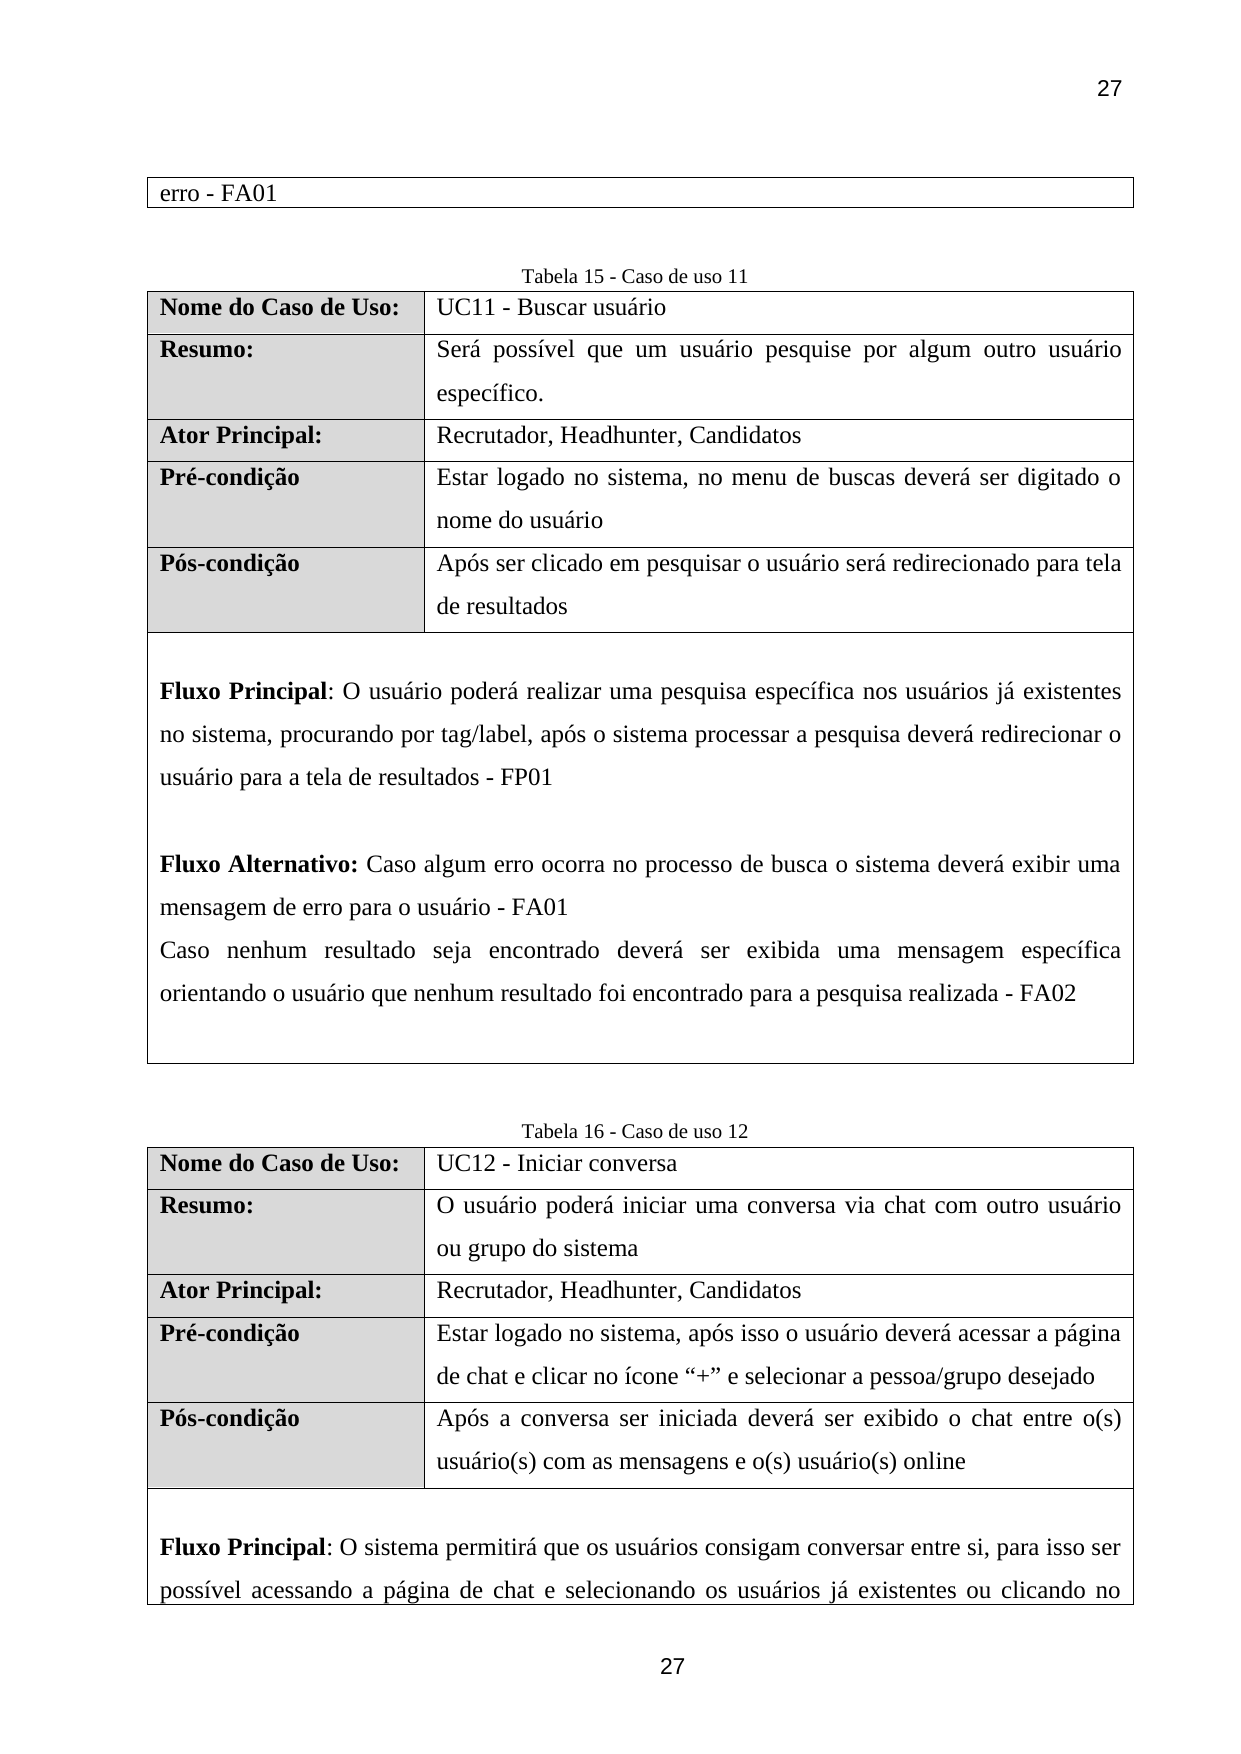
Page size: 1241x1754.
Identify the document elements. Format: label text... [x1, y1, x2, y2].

table_cell Resumo: [148, 1190, 424, 1274]
table_cell O usuário poderá iniciar uma conversa via chat com outro usuário ou grupo do sistema [425, 1190, 1133, 1274]
table_header UC11 - Buscar usuário [425, 292, 1133, 333]
table_cell Estar logado no sistema, após isso o usuário deverá acessar a página de chat e clicar no ícone “+” e selecionar a pessoa/grupo desejado [425, 1318, 1133, 1402]
text Tabela 16 - Caso de uso 12 [148, 1119, 1122, 1143]
table_cell Após a conversa ser iniciada deverá ser exibido o chat entre o(s) usuário(s) com as mensagens e o(s) usuário(s) online [425, 1403, 1133, 1487]
table_cell Será possível que um usuário pesquise por algum outro usuário específico. [425, 335, 1133, 419]
table_header UC12 - Iniciar conversa [425, 1148, 1133, 1189]
table_cell Fluxo Principal: O sistema permitirá que os usuários consigam conversar entre si, para isso ser possível acessando a página de chat e selecionando os usuários já existentes ou clicando no [148, 1489, 1133, 1603]
table_cell Recrutador, Headhunter, Candidatos [425, 420, 1133, 461]
table_cell Ator Principal: [148, 1275, 424, 1317]
table_cell Ator Principal: [148, 420, 424, 461]
table_cell erro - FA01 [148, 178, 1133, 207]
table_cell Pós-condição [148, 1403, 424, 1487]
table_cell Estar logado no sistema, no menu de buscas deverá ser digitado o nome do usuário [425, 462, 1133, 547]
table_cell Fluxo Principal: O usuário poderá realizar uma pesquisa específica nos usuários já existentes no sistema, procurando por tag/label, após o sistema processar a pesquisa deverá redirecionar o usuário para a tela de resultados - FP01 Fluxo Alternativo: Caso algum erro ocorra no processo de busca o sistema deverá exibir uma mensagem de erro para o usuário - FA01 Caso nenhum resultado seja encontrado deverá ser exibida uma mensagem específica orientando o usuário que nenhum resultado foi encontrado para a pesquisa realizada - FA02 [148, 633, 1133, 1062]
table_cell Pré-condição [148, 462, 424, 547]
table_cell Pós-condição [148, 548, 424, 632]
table_header Nome do Caso de Uso: [148, 1148, 424, 1189]
table_cell Recrutador, Headhunter, Candidatos [425, 1275, 1133, 1317]
text Tabela 15 - Caso de uso 11 [148, 263, 1122, 288]
table_cell Resumo: [148, 335, 424, 419]
table_cell Pré-condição [148, 1318, 424, 1402]
table_header Nome do Caso de Uso: [148, 292, 424, 333]
table_cell Após ser clicado em pesquisar o usuário será redirecionado para tela de resultados [425, 548, 1133, 632]
